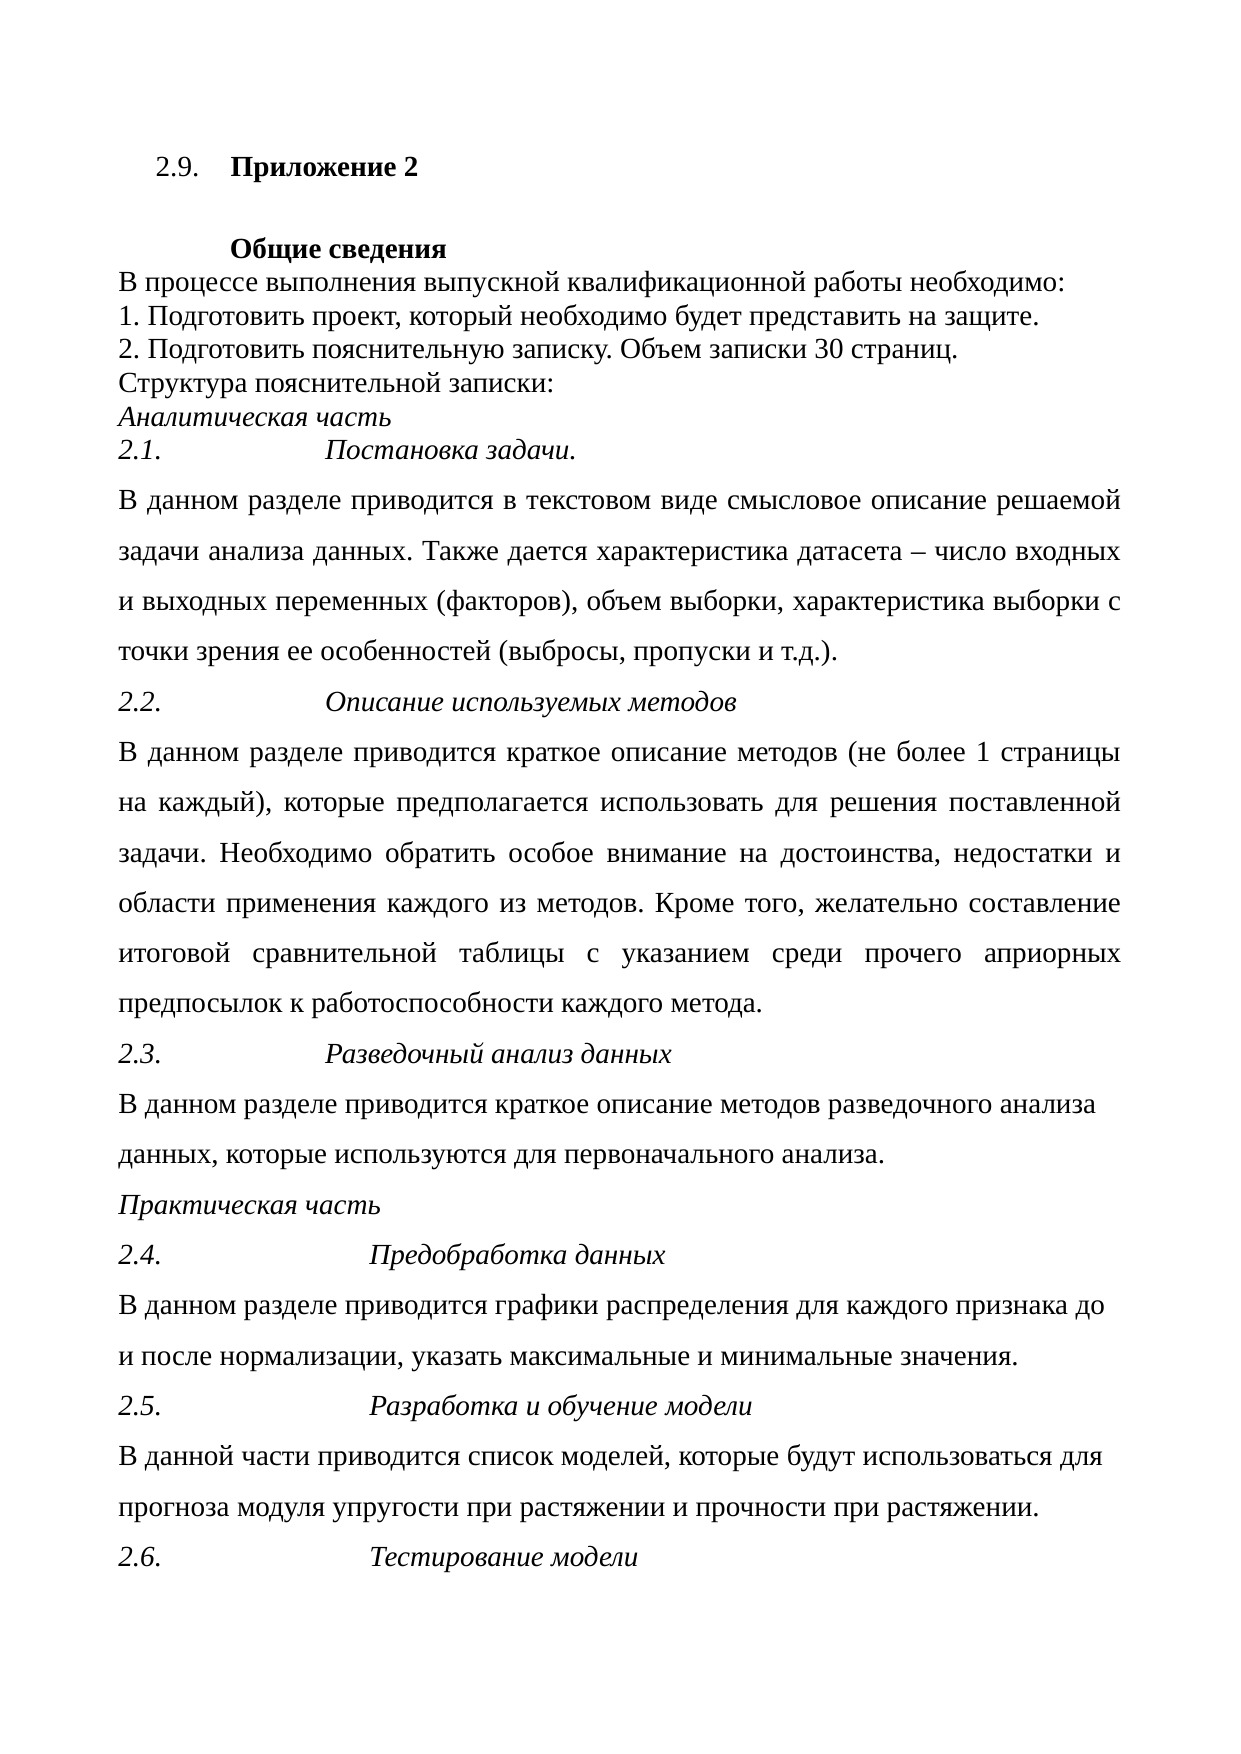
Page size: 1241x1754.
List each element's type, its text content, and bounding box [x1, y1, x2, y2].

list Практическая часть [118, 1187, 1122, 1220]
list Описание используемых методов [118, 684, 1122, 717]
list В данном разделе приводится краткое описание методов разведочного анализа данных, которые используются для первоначального анализа. [118, 1086, 1122, 1170]
list В процессе выполнения выпускной квалификационной работы необходимо: [118, 264, 1122, 298]
list Тестирование модели [118, 1539, 1122, 1573]
list Предобработка данных [118, 1237, 1122, 1271]
list Разведочный анализ данных [118, 1036, 1122, 1069]
list Общие сведения [192, 231, 1122, 264]
list В данном разделе приводится графики распределения для каждого признака до и после нормализации, указать максимальные и минимальные значения. [118, 1287, 1122, 1371]
list В данном разделе приводится в текстовом виде смысловое описание решаемой задачи анализа данных. Также дается характеристика датасета – число входных и выходных переменных (факторов), объем выборки, характеристика выборки с точки зрения ее особенностей (выбросы, пропуски и т.д.). [118, 482, 1122, 667]
subtitle Приложение 2 [155, 149, 1122, 183]
list Постановка задачи. [118, 432, 1122, 466]
list Разработка и обучение модели [118, 1388, 1122, 1422]
list 1. Подготовить проект, который необходимо будет представить на защите. [118, 298, 1122, 332]
list В данной части приводится список моделей, которые будут использоваться для прогноза модуля упругости при растяжении и прочности при растяжении. [118, 1438, 1122, 1522]
list 2. Подготовить пояснительную записку. Объем записки 30 страниц. [118, 332, 1122, 365]
list Структура пояснительной записки: [118, 365, 1122, 399]
list Аналитическая часть [118, 399, 1122, 432]
list В данном разделе приводится краткое описание методов (не более 1 страницы на каждый), которые предполагается использовать для решения поставленной задачи. Необходимо обратить особое внимание на достоинства, недостатки и области применения каждого из методов. Кроме того, желательно составление итоговой сравнительной таблицы с указанием среди прочего априорных предпосылок к работоспособности каждого метода. [118, 734, 1122, 1019]
